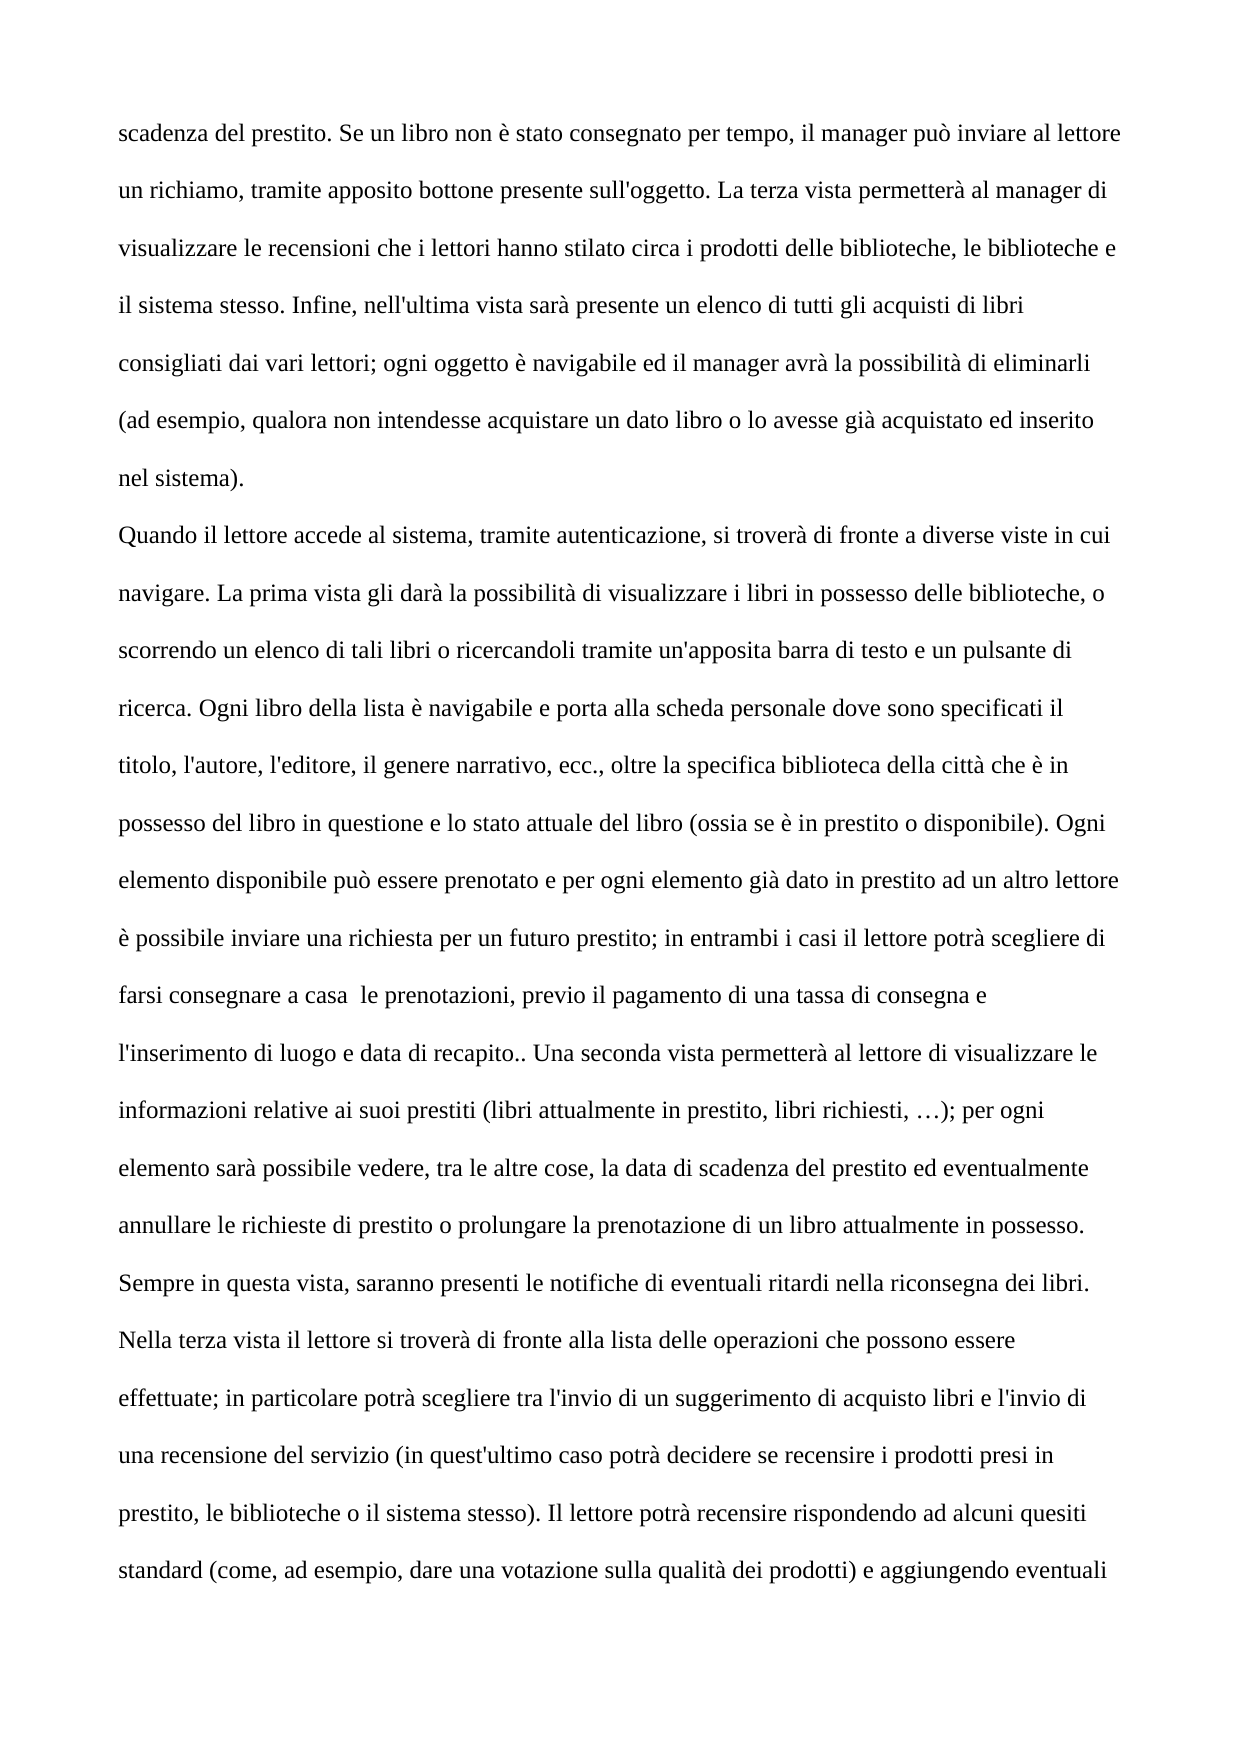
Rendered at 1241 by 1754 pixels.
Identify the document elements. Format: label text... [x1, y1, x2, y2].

text Quando il lettore accede al sistema, tramite autenticazione, si troverà di fronte a diverse viste in cui navigare. La prima vista gli darà la possibilità di visualizzare i libri in possesso delle biblioteche, o scorrendo un elenco di tali libri o ricercandoli tramite un'apposita barra di testo e un pulsante di ricerca. Ogni libro della lista è navigabile e porta alla scheda personale dove sono specificati il titolo, l'autore, l'editore, il genere narrativo, ecc., oltre la specifica biblioteca della città che è in possesso del libro in questione e lo stato attuale del libro (ossia se è in prestito o disponibile). Ogni elemento disponibile può essere prenotato e per ogni elemento già dato in prestito ad un altro lettore è possibile inviare una richiesta per un futuro prestito; in entrambi i casi il lettore potrà scegliere di farsi consegnare a casa le prenotazioni, previo il pagamento di una tassa di consegna e l'inserimento di luogo e data di recapito.. Una seconda vista permetterà al lettore di visualizzare le informazioni relative ai suoi prestiti (libri attualmente in prestito, libri richiesti, …); per ogni elemento sarà possibile vedere, tra le altre cose, la data di scadenza del prestito ed eventualmente annullare le richieste di prestito o prolungare la prenotazione di un libro attualmente in possesso. Sempre in questa vista, saranno presenti le notifiche di eventuali ritardi nella riconsegna dei libri. Nella terza vista il lettore si troverà di fronte alla lista delle operazioni che possono essere effettuate; in particolare potrà scegliere tra l'invio di un suggerimento di acquisto libri e l'invio di una recensione del servizio (in quest'ultimo caso potrà decidere se recensire i prodotti presi in prestito, le biblioteche o il sistema stesso). Il lettore potrà recensire rispondendo ad alcuni quesiti standard (come, ad esempio, dare una votazione sulla qualità dei prodotti) e aggiungendo eventuali [118, 521, 1122, 1584]
text scadenza del prestito. Se un libro non è stato consegnato per tempo, il manager può inviare al lettore [118, 118, 1122, 147]
text un richiamo, tramite apposito bottone presente sull'oggetto. La terza vista permetterà al manager di visualizzare le recensioni che i lettori hanno stilato circa i prodotti delle biblioteche, le biblioteche e il sistema stesso. Infine, nell'ultima vista sarà presente un elenco di tutti gli acquisti di libri consigliati dai vari lettori; ogni oggetto è navigabile ed il manager avrà la possibilità di eliminarli (ad esempio, qualora non intendesse acquistare un dato libro o lo avesse già acquistato ed inserito nel sistema). [118, 176, 1122, 492]
